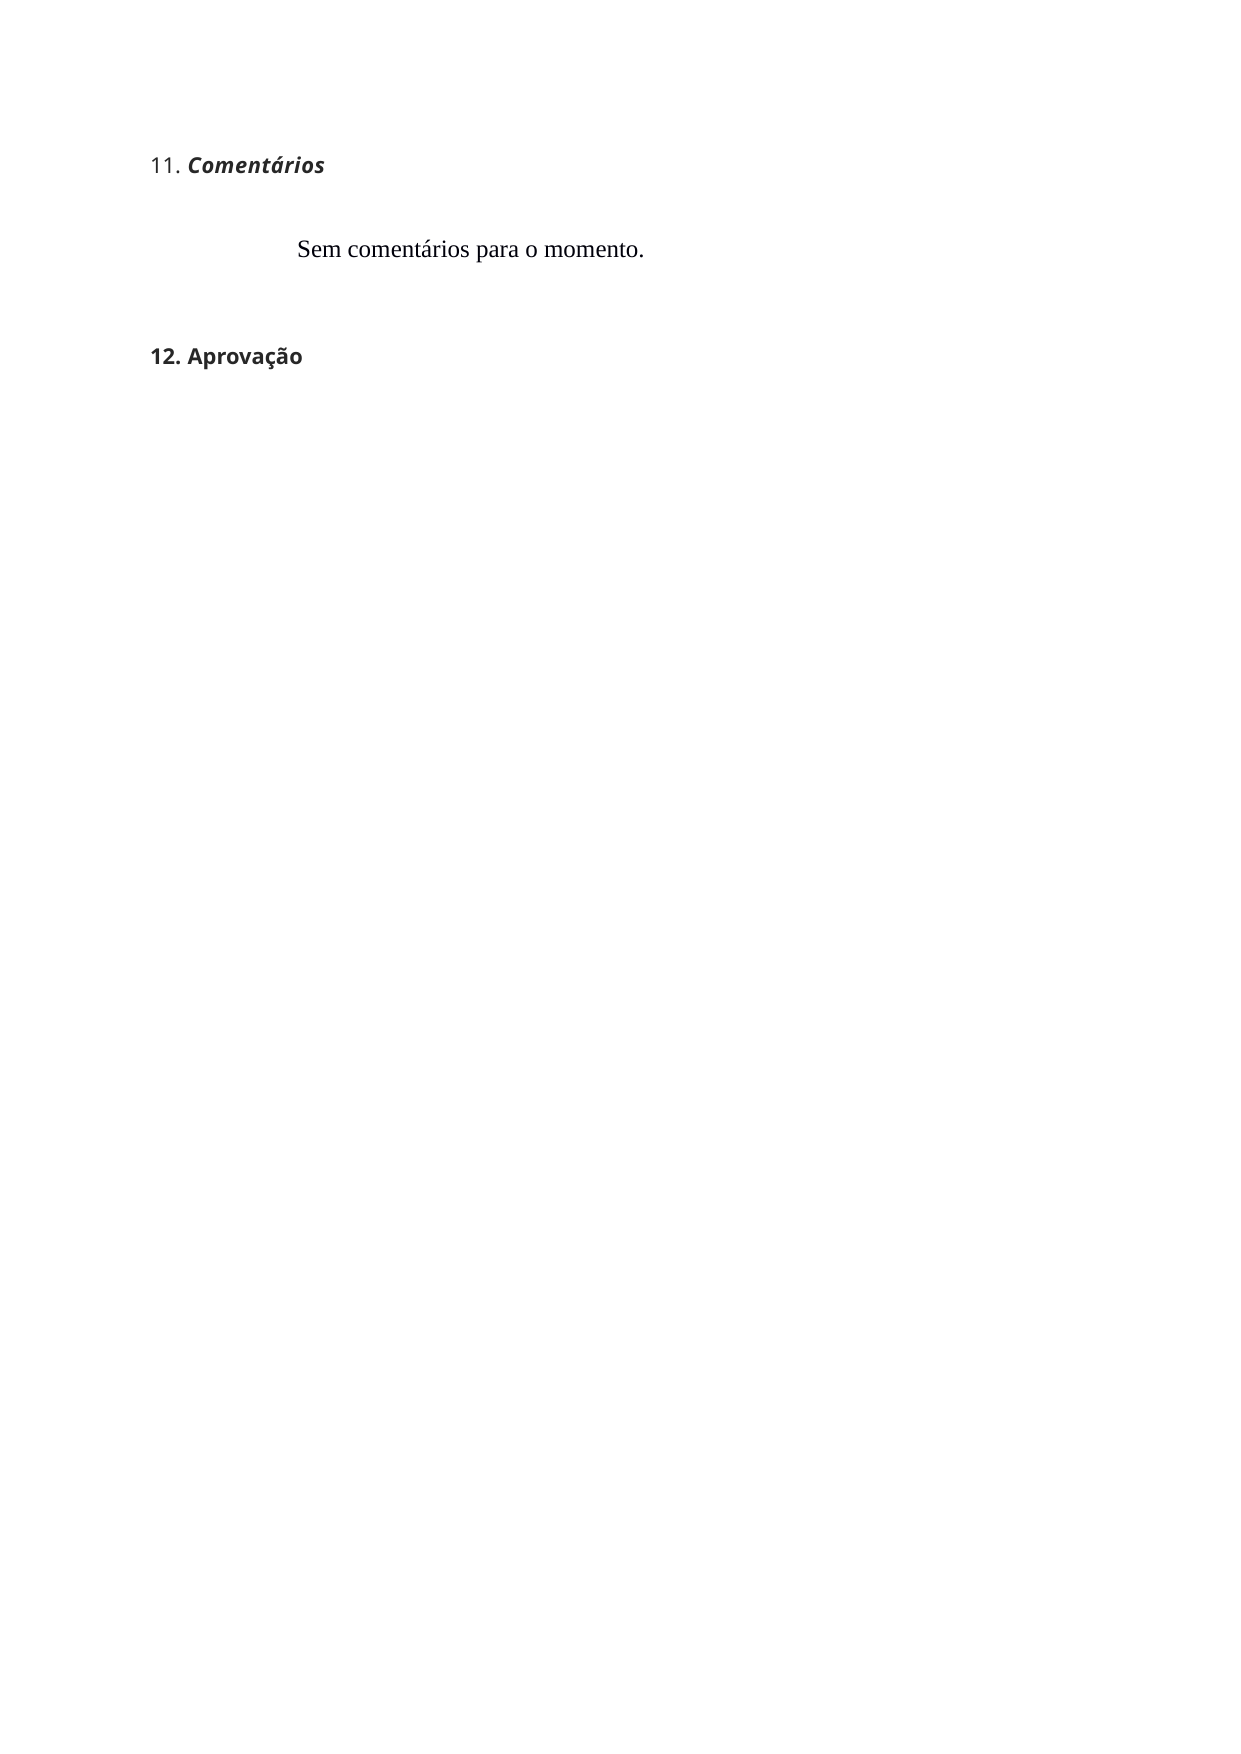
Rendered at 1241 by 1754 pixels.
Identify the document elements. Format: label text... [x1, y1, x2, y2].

text Sem comentários para o momento. [227, 234, 1090, 262]
subtitle Aprovação [150, 341, 1090, 371]
subtitle Comentários [150, 150, 1090, 180]
